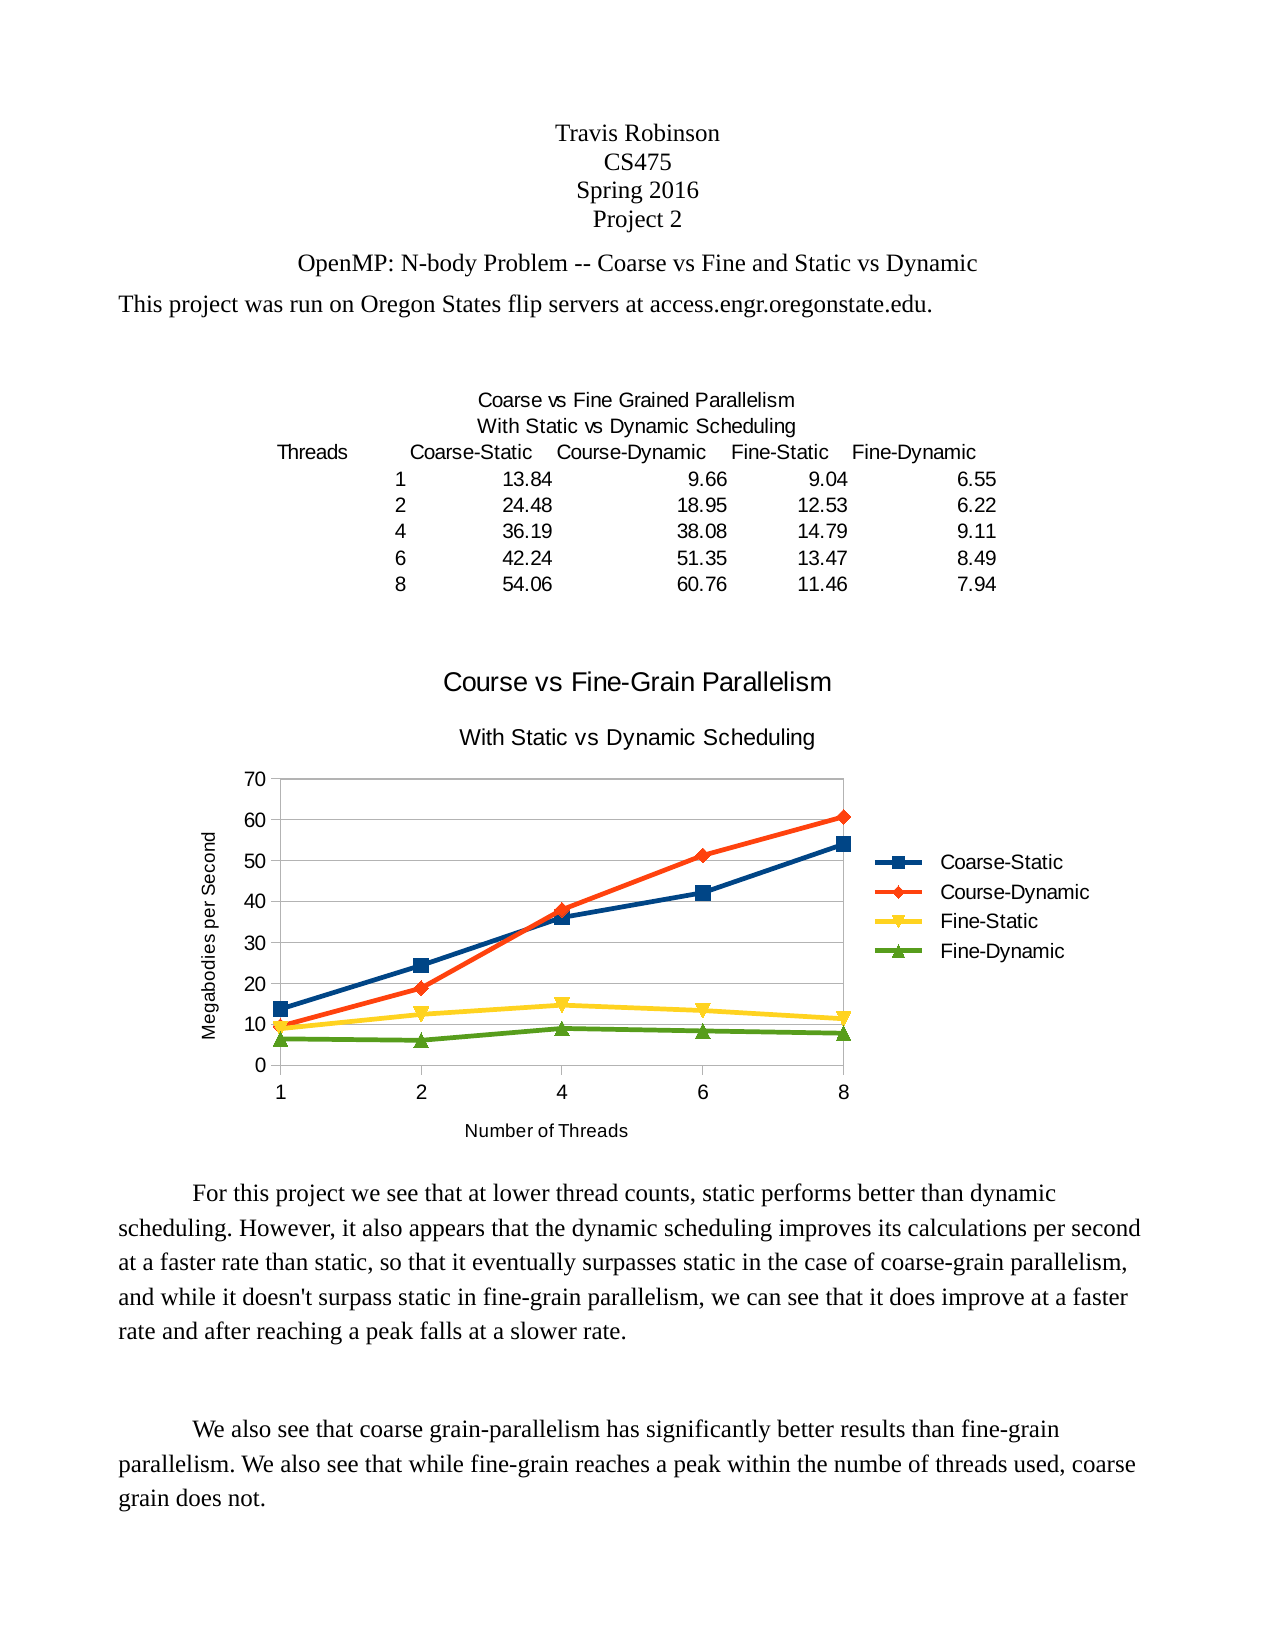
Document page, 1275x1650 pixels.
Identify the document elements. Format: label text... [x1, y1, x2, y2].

text We also see that coarse grain-parallelism has significantly better results than fine-grain parallelism. We also see that while fine-grain reaches a peak within the numbe of threads used, coarse grain does not. [118, 1414, 1157, 1512]
text For this project we see that at lower thread counts, static performs better than dynamic scheduling. However, it also appears that the dynamic scheduling improves its calculations per second at a faster rate than static, so that it eventually surpasses static in the case of coarse-grain parallelism, and while it doesn't surpass static in fine-grain parallelism, we can see that it does improve at a faster rate and after reaching a peak falls at a slower rate. [118, 632, 1157, 1345]
text Project 2 [118, 204, 1157, 233]
text This project was run on Oregon States flip servers at access.engr.oregonstate.edu. [118, 289, 1157, 318]
text Travis Robinson [118, 118, 1157, 147]
text CS475 [118, 147, 1157, 176]
text Spring 2016 [118, 176, 1157, 204]
subtitle OpenMP: N-body Problem -- Coarse vs Fine and Static vs Dynamic [118, 248, 1157, 276]
